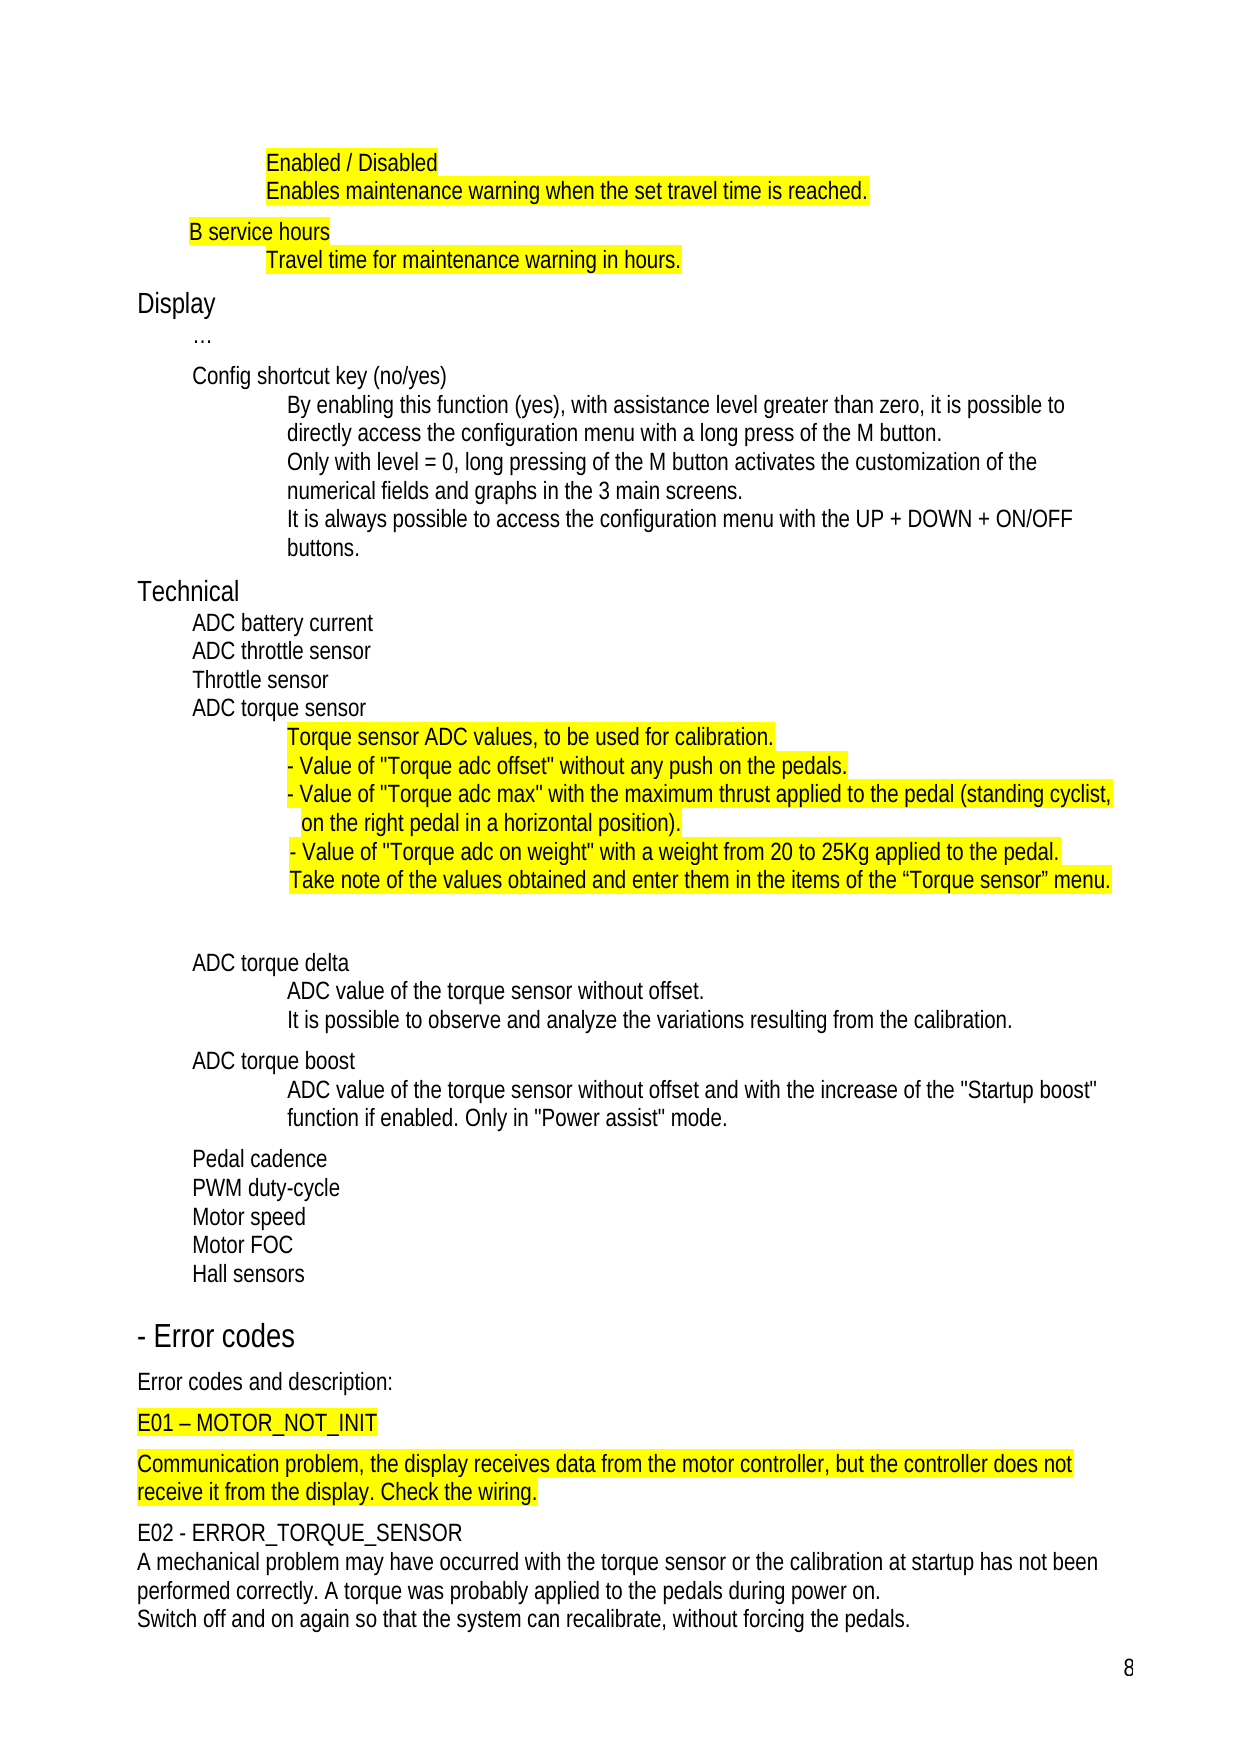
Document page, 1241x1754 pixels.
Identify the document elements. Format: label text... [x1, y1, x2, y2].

text Hall sensors [137, 1259, 1122, 1288]
text Travel time for maintenance warning in hours. [266, 245, 1122, 274]
text Error codes and description: [137, 1367, 1122, 1396]
subtitle ADC value of the torque sensor without offset and with the increase of the "Startup boost" function if enabled. Only in "Power assist" mode. [287, 1075, 1122, 1132]
text Pedal cadence [137, 1144, 1122, 1173]
subtitle on the right pedal in a horizontal position). [301, 808, 1122, 837]
text ADC torque boost [137, 1046, 1122, 1075]
text It is always possible to access the configuration menu with the UP + DOWN + ON/OFF buttons. [287, 504, 1122, 562]
text ADC throttle sensor [137, 636, 1122, 665]
text B service hours [189, 217, 1122, 245]
text - Error codes [137, 1316, 1122, 1354]
text ADC torque sensor [137, 693, 1122, 722]
subtitle Torque sensor ADC values, to be used for calibration. - Value of "Torque adc offset" without any push on the pedals. - Value of "Torque adc max" with the maximum thrust applied to the pedal (standing cyclist, [287, 722, 1122, 808]
text Motor speed [137, 1202, 1122, 1230]
text Throttle sensor [137, 665, 1122, 693]
text … [137, 320, 1122, 348]
text Communication problem, the display receives data from the motor controller, but the controller does not receive it from the display. Check the wiring. [137, 1449, 1122, 1506]
text By enabling this function (yes), with assistance level greater than zero, it is possible to directly access the configuration menu with a long press of the M button. [287, 390, 1122, 447]
text Display [137, 286, 1122, 320]
text ADC torque delta [137, 948, 1122, 976]
text PWM duty-cycle [137, 1173, 1122, 1202]
text Motor FOC [137, 1230, 1122, 1259]
text Technical [137, 574, 1122, 607]
text Switch off and on again so that the system can recalibrate, without forcing the pedals. [137, 1604, 1122, 1633]
text E01 – MOTOR_NOT_INIT [137, 1407, 1122, 1436]
text ADC battery current [137, 607, 1122, 636]
subtitle - Value of "Torque adc on weight" with a weight from 20 to 25Kg applied to the pedal. Take note of the values obtained and enter them in the items of the “Torque sensor” menu. [289, 837, 1122, 894]
text It is possible to observe and analyze the variations resulting from the calibration. [287, 1005, 1122, 1033]
subtitle ADC value of the torque sensor without offset. [287, 976, 1122, 1005]
text Enabled / Disabled [266, 148, 1122, 176]
text E02 - ERROR_TORQUE_SENSOR [137, 1518, 1122, 1547]
text Enables maintenance warning when the set travel time is reached. [266, 176, 1122, 205]
text Only with level = 0, long pressing of the M button activates the customization of the numerical fields and graphs in the 3 main screens. [287, 447, 1122, 504]
text Config shortcut key (no/yes) [137, 361, 1122, 390]
text A mechanical problem may have occurred with the torque sensor or the calibration at startup has not been performed correctly. A torque was probably applied to the pedals during power on. [137, 1547, 1122, 1604]
